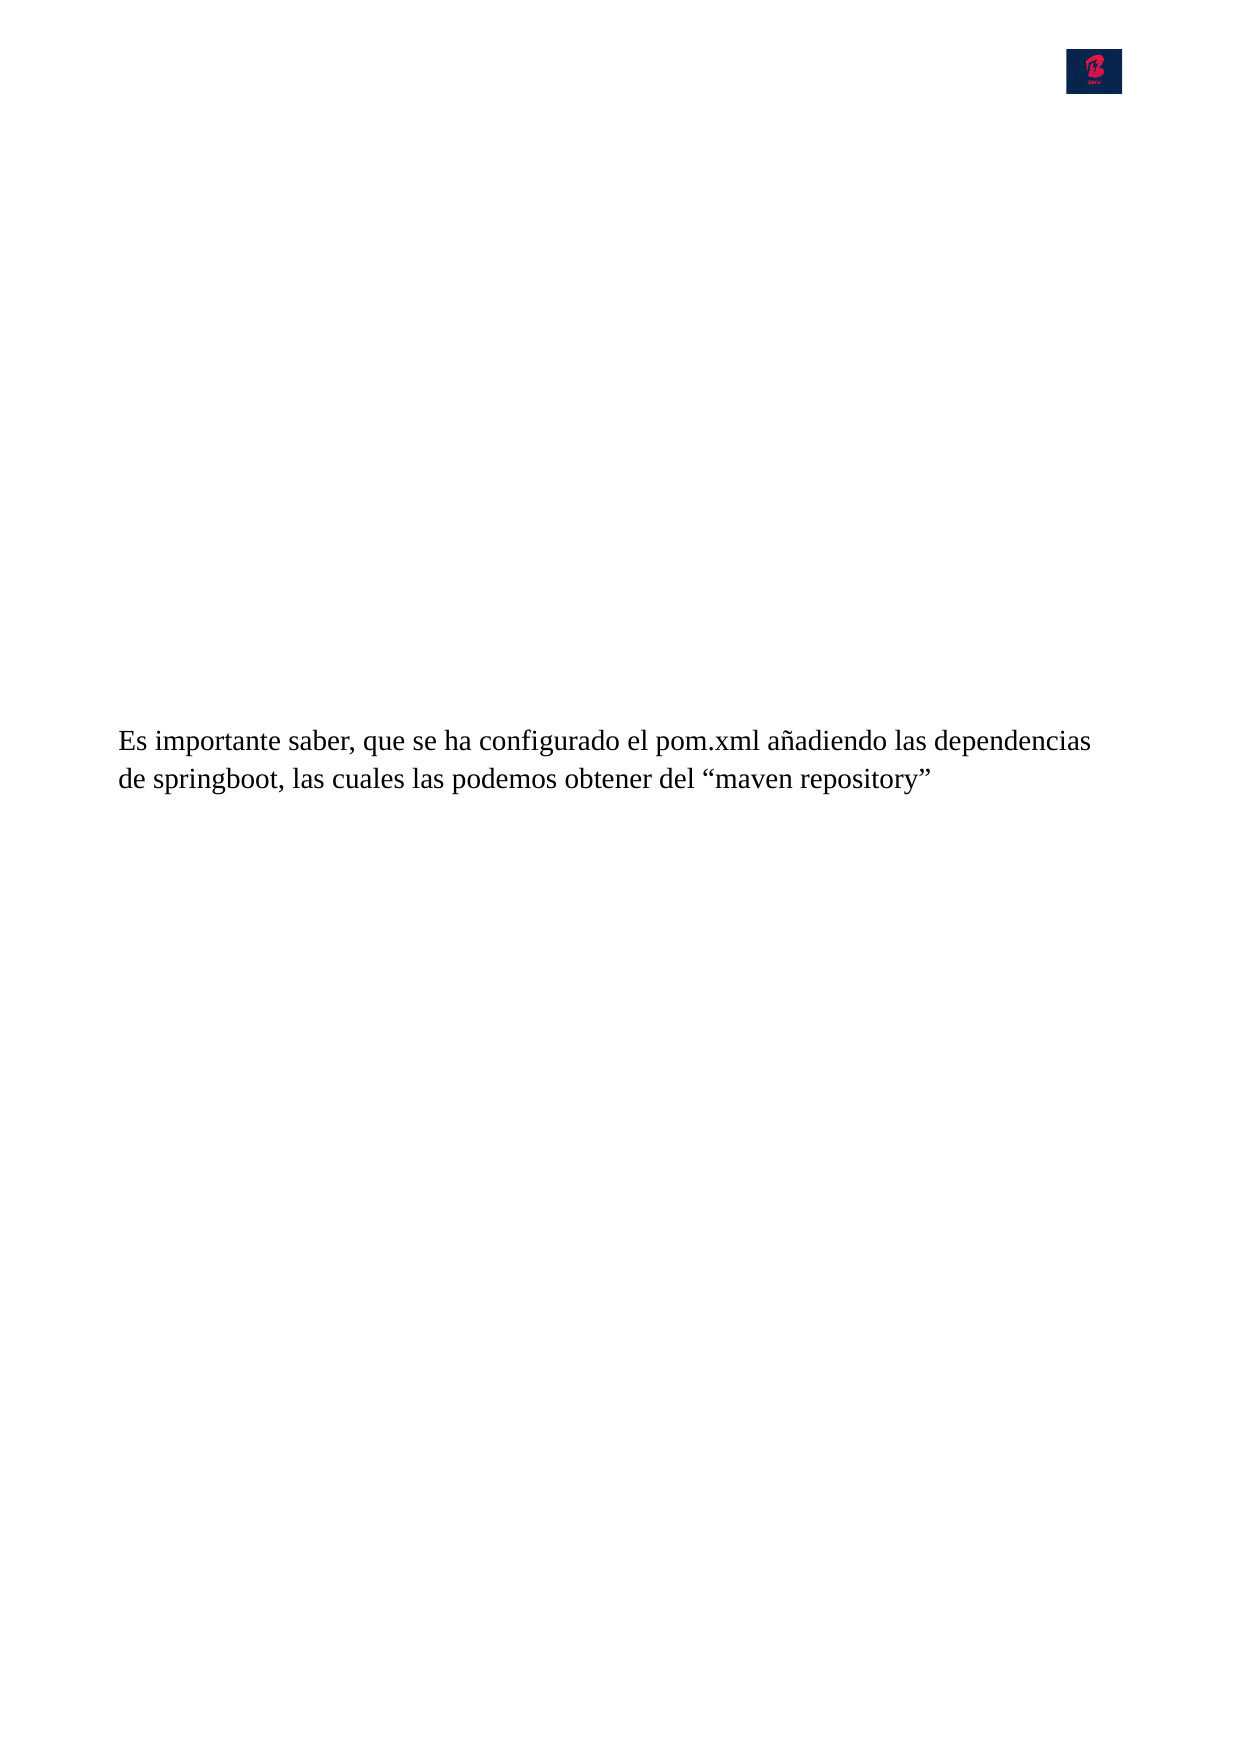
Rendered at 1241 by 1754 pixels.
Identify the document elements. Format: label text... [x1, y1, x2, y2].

text Es importante saber, que se ha configurado el pom.xml añadiendo las dependencias de springboot, las cuales las podemos obtener del “maven repository” [118, 723, 1122, 795]
